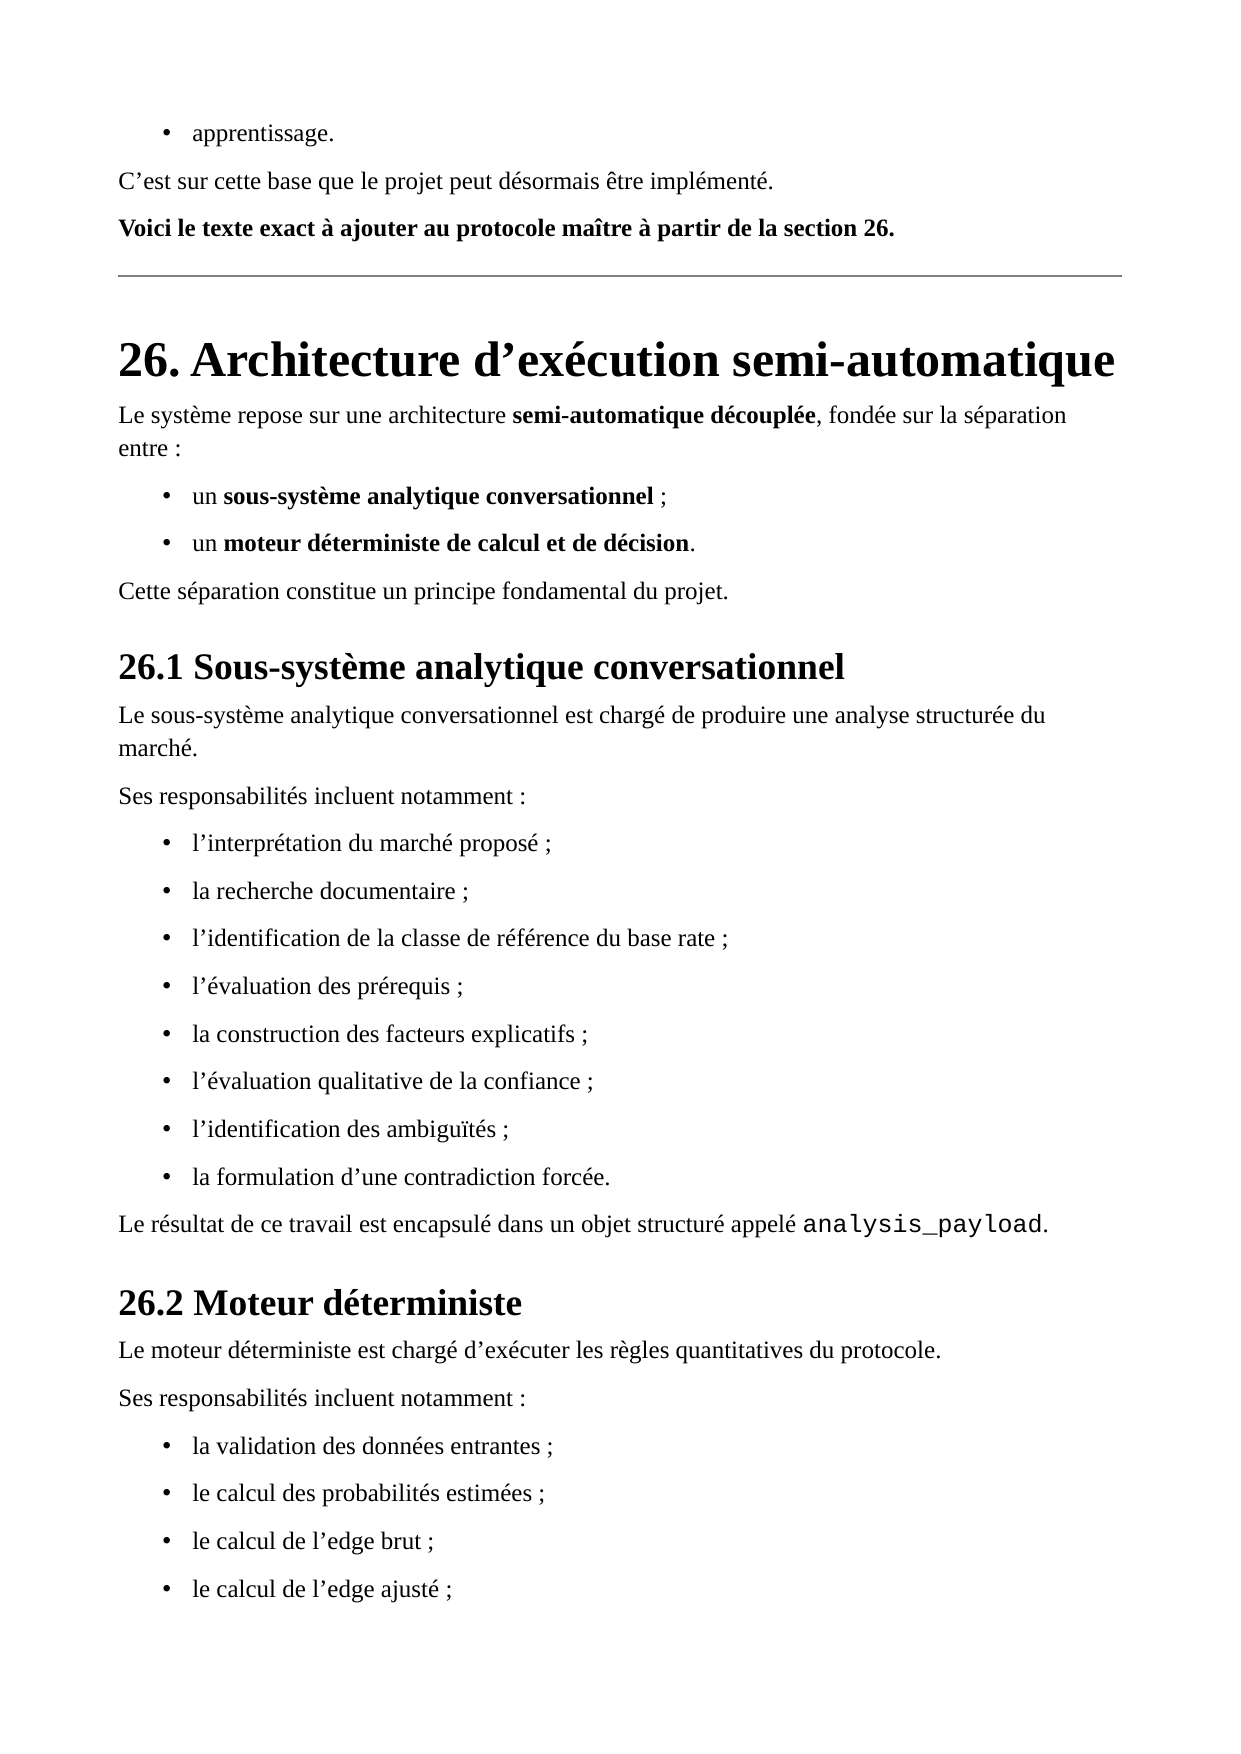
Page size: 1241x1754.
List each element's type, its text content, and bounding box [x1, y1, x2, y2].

list la recherche documentaire ; [162, 876, 1122, 905]
list un moteur déterministe de calcul et de décision. [162, 528, 1122, 557]
list l’interprétation du marché proposé ; [162, 828, 1122, 857]
text Le résultat de ce travail est encapsulé dans un objet structuré appelé analysis_payload. [118, 1209, 1122, 1240]
subtitle 26.1 Sous-système analytique conversationnel [118, 644, 1122, 688]
text Le système repose sur une architecture semi-automatique découplée, fondée sur la séparation entre : [118, 400, 1122, 462]
list la validation des données entrantes ; [162, 1431, 1122, 1459]
list l’identification de la classe de référence du base rate ; [162, 923, 1122, 952]
text Le moteur déterministe est chargé d’exécuter les règles quantitatives du protocole. [118, 1336, 1122, 1364]
subtitle 26.2 Moteur déterministe [118, 1280, 1122, 1323]
list un sous-système analytique conversationnel ; [162, 481, 1122, 509]
list la formulation d’une contradiction forcée. [162, 1162, 1122, 1190]
list apprentissage. [162, 118, 1122, 147]
list la construction des facteurs explicatifs ; [162, 1019, 1122, 1047]
text Ses responsabilités incluent notamment : [118, 1383, 1122, 1412]
list le calcul des probabilités estimées ; [162, 1478, 1122, 1507]
list l’évaluation des prérequis ; [162, 971, 1122, 1000]
subtitle 26. Architecture d’exécution semi-automatique [118, 330, 1122, 388]
list le calcul de l’edge ajusté ; [162, 1574, 1122, 1602]
text C’est sur cette base que le projet peut désormais être implémenté. [118, 166, 1122, 194]
list l’identification des ambiguïtés ; [162, 1114, 1122, 1143]
text Le sous-système analytique conversationnel est chargé de produire une analyse structurée du marché. [118, 700, 1122, 762]
text Voici le texte exact à ajouter au protocole maître à partir de la section 26. [118, 213, 1122, 242]
list l’évaluation qualitative de la confiance ; [162, 1066, 1122, 1095]
text Ses responsabilités incluent notamment : [118, 781, 1122, 809]
list le calcul de l’edge brut ; [162, 1526, 1122, 1555]
text Cette séparation constitue un principe fondamental du projet. [118, 576, 1122, 605]
